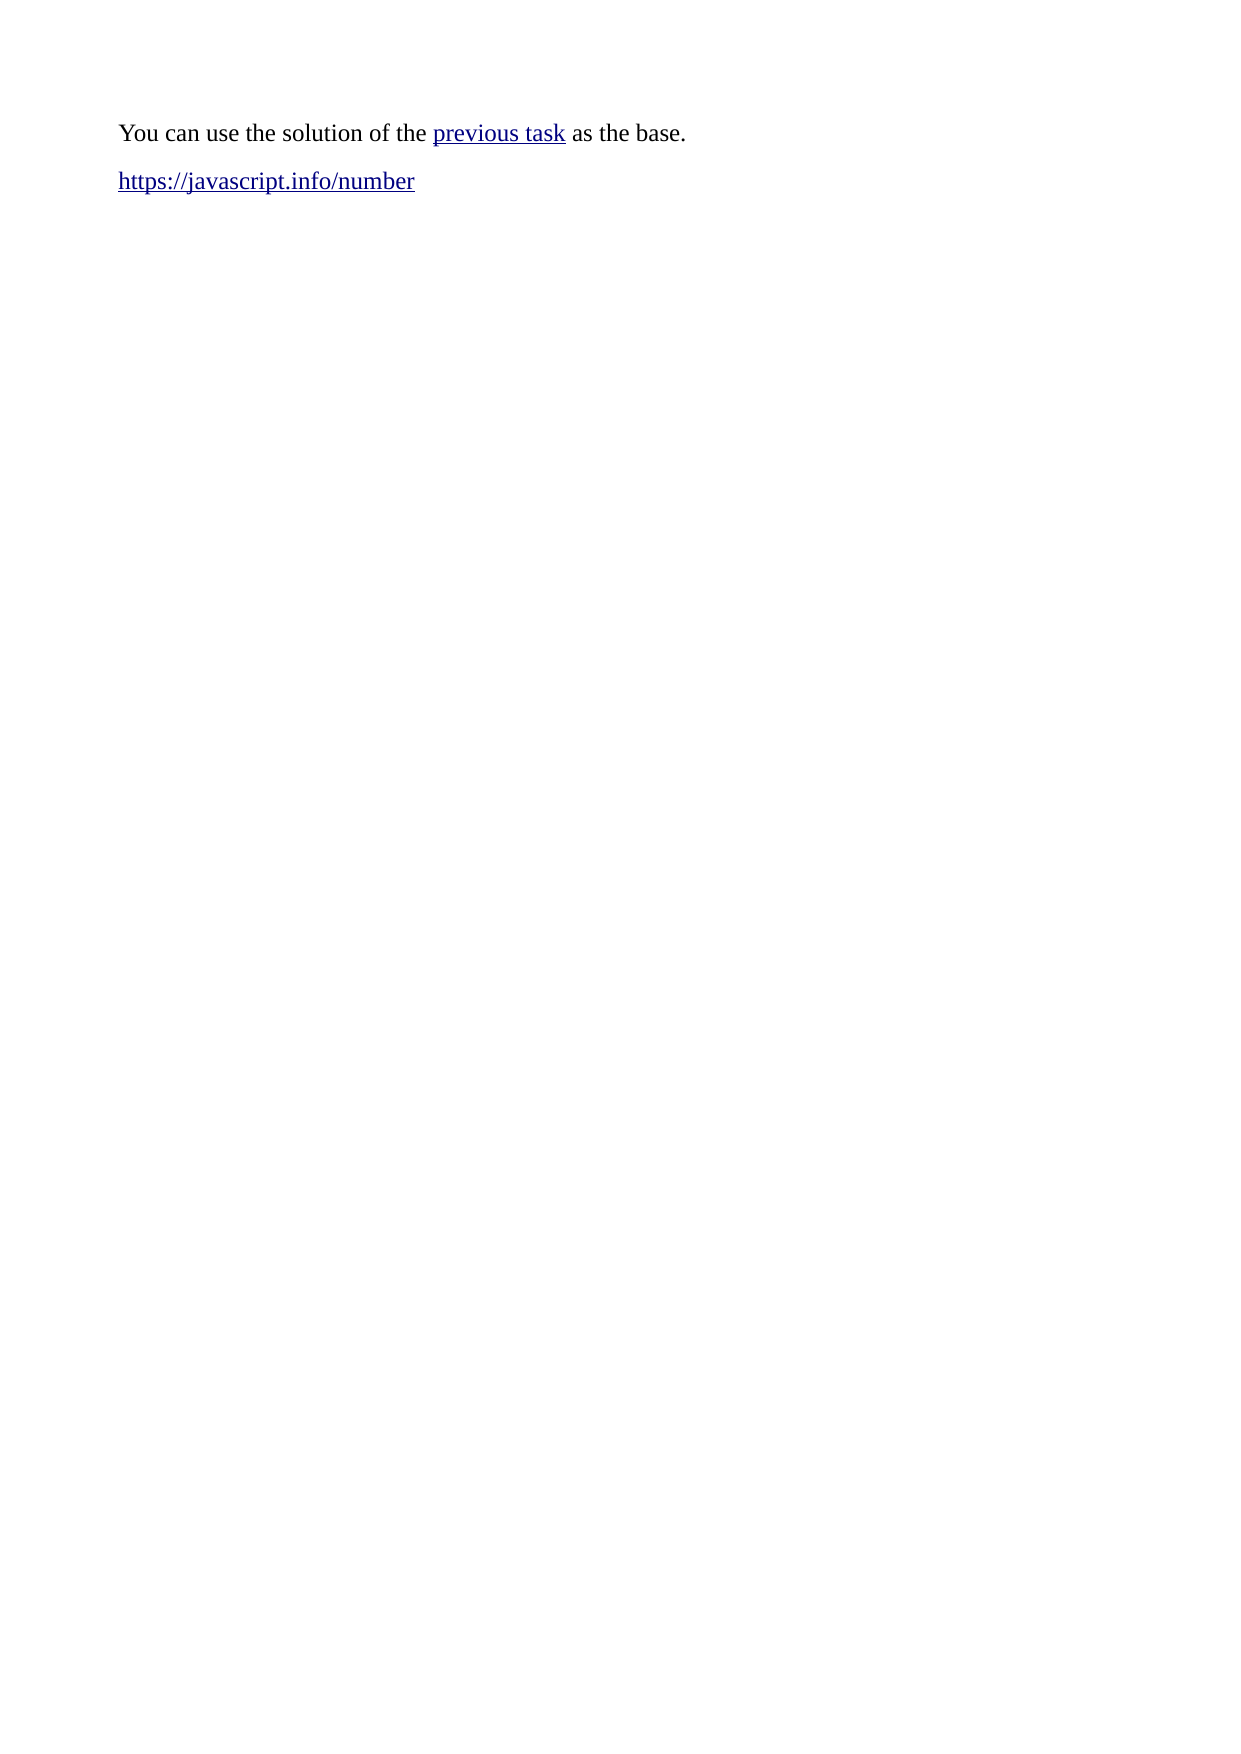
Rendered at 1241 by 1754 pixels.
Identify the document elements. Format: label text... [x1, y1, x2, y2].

text You can use the solution of the previous task as the base. [118, 118, 1122, 147]
text https://javascript.info/number [118, 166, 1122, 194]
